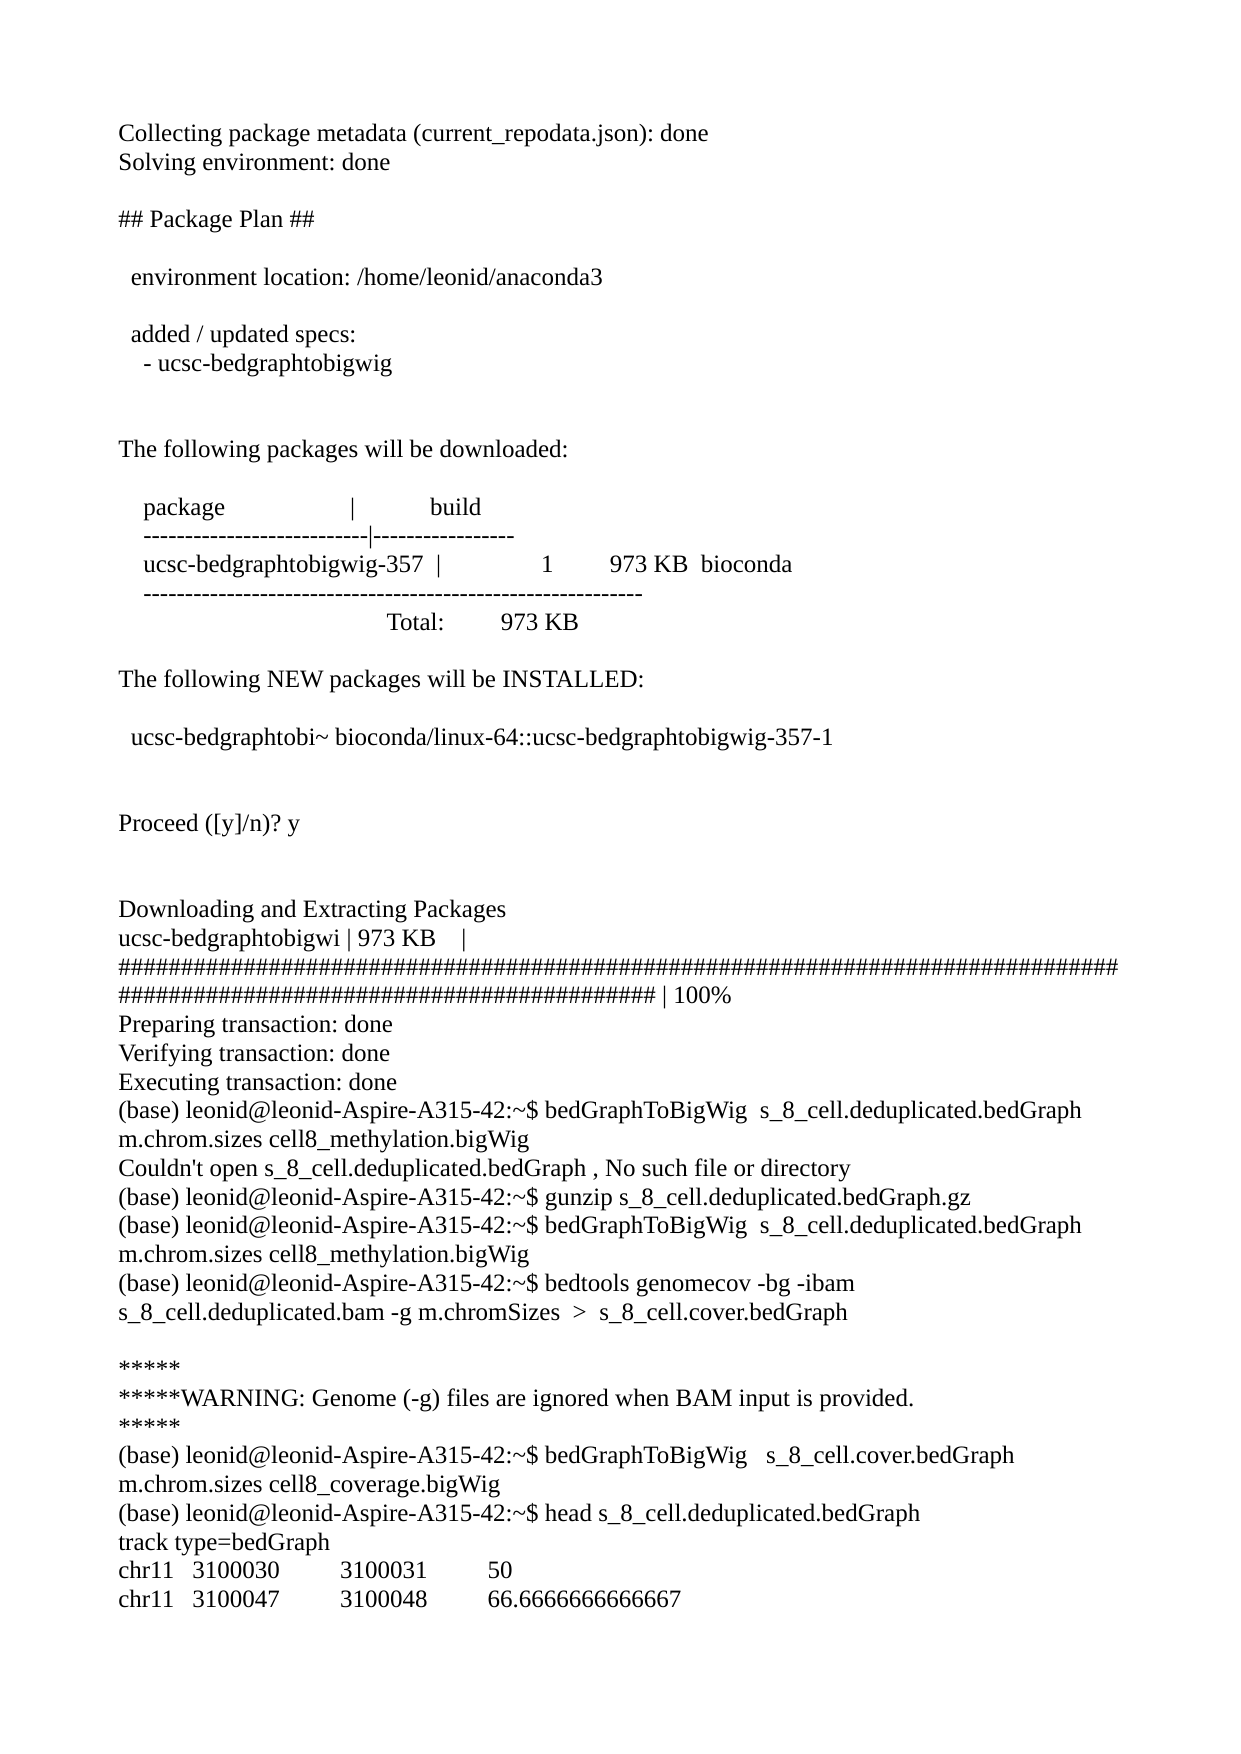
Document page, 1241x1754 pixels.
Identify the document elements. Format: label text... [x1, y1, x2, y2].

text ***** [118, 1354, 1122, 1383]
text (base) leonid@leonid-Aspire-A315-42:~$ bedtools genomecov -bg -ibam s_8_cell.deduplicated.bam -g m.chromSizes > s_8_cell.cover.bedGraph [118, 1268, 1122, 1326]
text track type=bedGraph [118, 1527, 1122, 1556]
text Executing transaction: done [118, 1067, 1122, 1096]
text package | build [118, 492, 1122, 521]
text *****WARNING: Genome (-g) files are ignored when BAM input is provided. [118, 1383, 1122, 1412]
text The following NEW packages will be INSTALLED: [118, 664, 1122, 693]
text - ucsc-bedgraphtobigwig [118, 348, 1122, 377]
text ***** [118, 1412, 1122, 1441]
text Couldn't open s_8_cell.deduplicated.bedGraph , No such file or directory [118, 1153, 1122, 1182]
text (base) leonid@leonid-Aspire-A315-42:~$ bedGraphToBigWig s_8_cell.cover.bedGraph m.chrom.sizes cell8_coverage.bigWig [118, 1441, 1122, 1498]
text ucsc-bedgraphtobi~ bioconda/linux-64::ucsc-bedgraphtobigwig-357-1 [118, 722, 1122, 751]
text Solving environment: done [118, 147, 1122, 176]
text ucsc-bedgraphtobigwi | 973 KB | ########################################################################################################################### | 100% [118, 923, 1122, 1009]
text ------------------------------------------------------------ [118, 578, 1122, 607]
text Verifying transaction: done [118, 1038, 1122, 1067]
text (base) leonid@leonid-Aspire-A315-42:~$ gunzip s_8_cell.deduplicated.bedGraph.gz [118, 1182, 1122, 1211]
text Downloading and Extracting Packages [118, 894, 1122, 923]
text chr11 3100030 3100031 50 [118, 1556, 1122, 1584]
text environment location: /home/leonid/anaconda3 [118, 262, 1122, 291]
text Total: 973 KB [118, 607, 1122, 636]
text The following packages will be downloaded: [118, 434, 1122, 463]
text Preparing transaction: done [118, 1009, 1122, 1038]
text Collecting package metadata (current_repodata.json): done [118, 118, 1122, 147]
text chr11 3100047 3100048 66.6666666666667 [118, 1584, 1122, 1613]
text ucsc-bedgraphtobigwig-357 | 1 973 KB bioconda [118, 549, 1122, 578]
text (base) leonid@leonid-Aspire-A315-42:~$ head s_8_cell.deduplicated.bedGraph [118, 1498, 1122, 1527]
text added / updated specs: [118, 319, 1122, 348]
text Proceed ([y]/n)? y [118, 808, 1122, 837]
text (base) leonid@leonid-Aspire-A315-42:~$ bedGraphToBigWig s_8_cell.deduplicated.bedGraph m.chrom.sizes cell8_methylation.bigWig [118, 1096, 1122, 1153]
text ## Package Plan ## [118, 204, 1122, 233]
text (base) leonid@leonid-Aspire-A315-42:~$ bedGraphToBigWig s_8_cell.deduplicated.bedGraph m.chrom.sizes cell8_methylation.bigWig [118, 1211, 1122, 1268]
text ---------------------------|----------------- [118, 521, 1122, 549]
